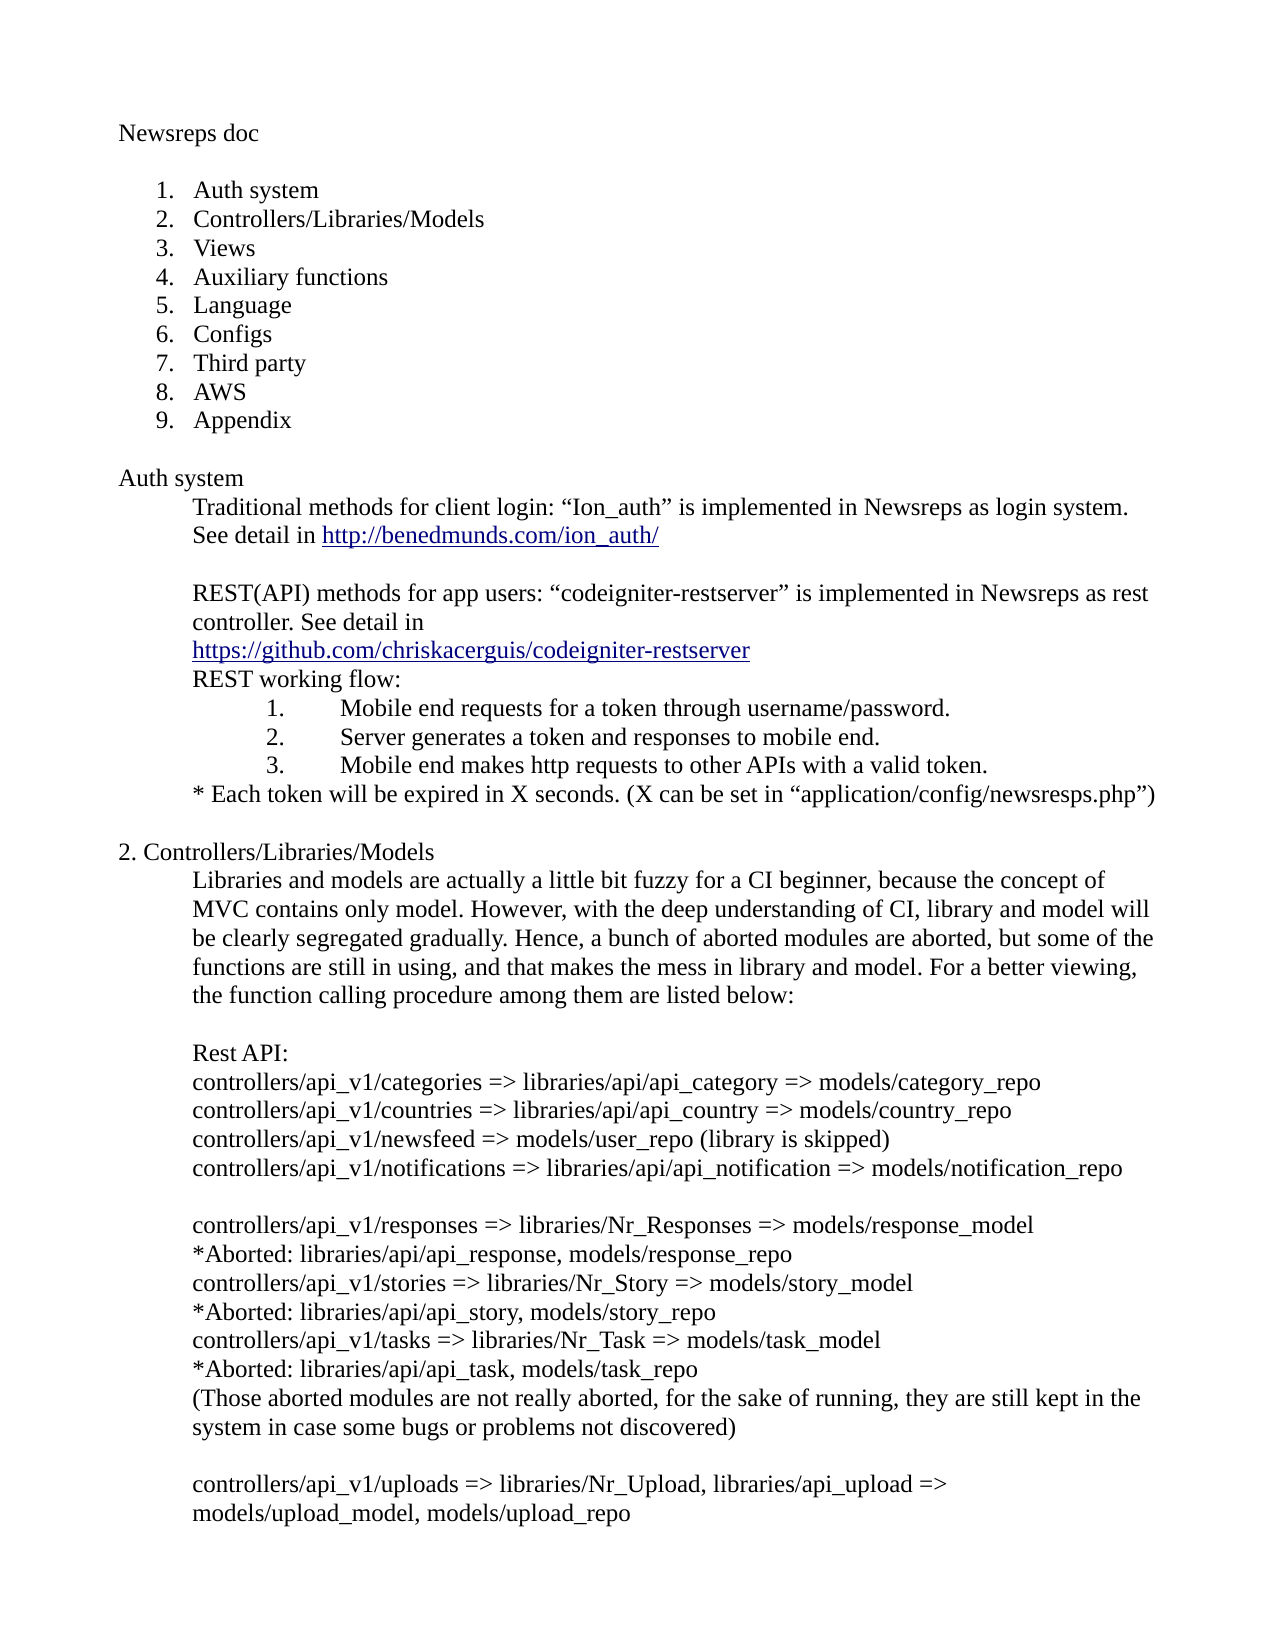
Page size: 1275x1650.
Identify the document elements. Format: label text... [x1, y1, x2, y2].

text controllers/api_v1/newsfeed => models/user_repo (library is skipped) [192, 1124, 1157, 1153]
text (Those aborted modules are not really aborted, for the sake of running, they are still kept in the system in case some bugs or problems not discovered) [192, 1383, 1157, 1441]
list AWS [156, 377, 1157, 406]
list Views [156, 233, 1157, 262]
text controllers/api_v1/notifications => libraries/api/api_notification => models/notification_repo [192, 1153, 1157, 1182]
list Appendix [156, 406, 1157, 434]
text Traditional methods for client login: “Ion_auth” is implemented in Newsreps as login system. See detail in http://benedmunds.com/ion_auth/ [192, 492, 1157, 549]
list Mobile end makes http requests to other APIs with a valid token. [266, 751, 1157, 779]
list Language [156, 291, 1157, 319]
text * Each token will be expired in X seconds. (X can be set in “application/config/newsresps.php”) [192, 779, 1157, 808]
text *Aborted: libraries/api/api_story, models/story_repo [192, 1297, 1157, 1326]
text *Aborted: libraries/api/api_task, models/task_repo [192, 1354, 1157, 1383]
text 2. Controllers/Libraries/Models [118, 837, 1157, 866]
text https://github.com/chriskacerguis/codeigniter-restserver [192, 636, 1157, 664]
list Server generates a token and responses to mobile end. [266, 722, 1157, 751]
text controllers/api_v1/responses => libraries/Nr_Responses => models/response_model [192, 1211, 1157, 1239]
text Rest API: [192, 1038, 1157, 1067]
list Auth system [156, 176, 1157, 204]
text Newsreps doc [118, 118, 1157, 147]
text controllers/api_v1/countries => libraries/api/api_country => models/country_repo [192, 1096, 1157, 1124]
text controllers/api_v1/tasks => libraries/Nr_Task => models/task_model [192, 1326, 1157, 1354]
list Configs [156, 319, 1157, 348]
text controllers/api_v1/categories => libraries/api/api_category => models/category_repo [192, 1067, 1157, 1096]
list Controllers/Libraries/Models [156, 204, 1157, 233]
text Libraries and models are actually a little bit fuzzy for a CI beginner, because the concept of MVC contains only model. However, with the deep understanding of CI, library and model will be clearly segregated gradually. Hence, a bunch of aborted modules are aborted, but some of the functions are still in using, and that makes the mess in library and model. For a better viewing, the function calling procedure among them are listed below: [192, 866, 1157, 1009]
list Mobile end requests for a token through username/password. [266, 693, 1157, 722]
text controllers/api_v1/uploads => libraries/Nr_Upload, libraries/api_upload => models/upload_model, models/upload_repo [192, 1469, 1157, 1527]
text REST(API) methods for app users: “codeigniter-restserver” is implemented in Newsreps as rest controller. See detail in [192, 578, 1157, 636]
text Auth system [118, 463, 1157, 492]
text REST working flow: [192, 664, 1157, 693]
list Auxiliary functions [156, 262, 1157, 291]
list Third party [156, 348, 1157, 377]
text controllers/api_v1/stories => libraries/Nr_Story => models/story_model [192, 1268, 1157, 1297]
text *Aborted: libraries/api/api_response, models/response_repo [192, 1239, 1157, 1268]
